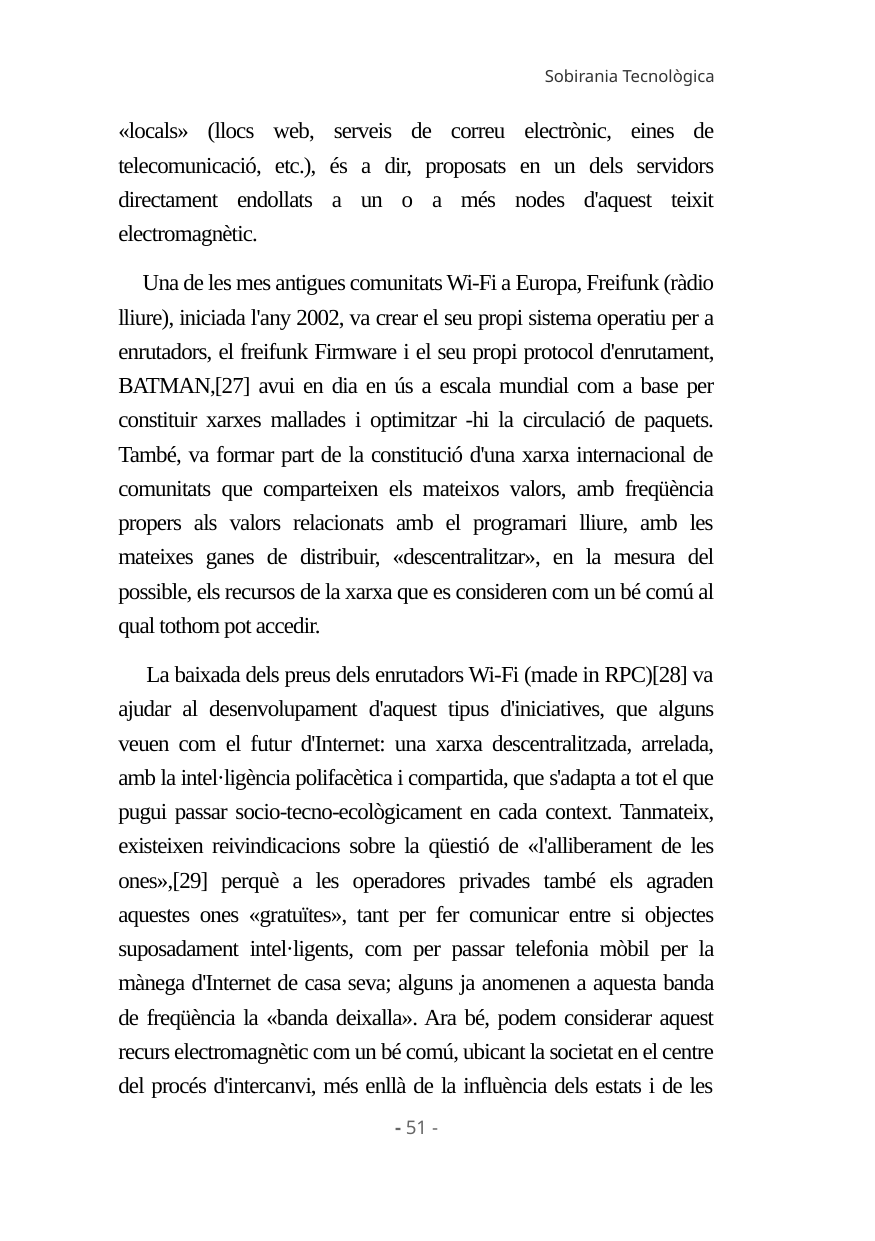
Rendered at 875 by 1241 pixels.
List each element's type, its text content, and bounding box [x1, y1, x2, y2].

text La baixada dels preus dels enrutadors Wi-Fi (made in RPC)[28] va ajudar al desenvolupament d'aquest tipus d'iniciatives, que alguns veuen com el futur d'Internet: una xarxa descentralitzada, arrelada, amb la intel·ligència polifacètica i compartida, que s'adapta a tot el que pugui passar socio-tecno-ecològicament en cada context. Tanmateix, existeixen reivindicacions sobre la qüestió de «l'alliberament de les ones»,[29] perquè a les operadores privades també els agraden aquestes ones «gratuïtes», tant per fer comunicar entre si objectes suposadament intel·ligents, com per passar telefonia mòbil per la mànega d'Internet de casa seva; alguns ja anomenen a aquesta banda de freqüència la «banda deixalla». Ara bé, podem considerar aquest recurs electromagnètic com un bé comú, ubicant la societat en el centre del procés d'intercanvi, més enllà de la influència dels estats i de les [118, 655, 714, 1101]
text Una de les mes antigues comunitats Wi-Fi a Europa, Freifunk (ràdio lliure), iniciada l'any 2002, va crear el seu propi sistema operatiu per a enrutadors, el freifunk Firmware i el seu propi protocol d'enrutament, BATMAN,[27] avui en dia en ús a escala mundial com a base per constituir xarxes mallades i optimitzar -hi la circulació de paquets. També, va formar part de la constitució d'una xarxa internacional de comunitats que comparteixen els mateixos valors, amb freqüència propers als valors relacionats amb el programari lliure, amb les mateixes ganes de distribuir, «descentralitzar», en la mesura del possible, els recursos de la xarxa que es consideren com un bé comú al qual tothom pot accedir. [118, 263, 714, 640]
text «locals» (llocs web, serveis de correu electrònic, eines de telecomunicació, etc.), és a dir, proposats en un dels servidors directament endollats a un o a més nodes d'aquest teixit electromagnètic. [118, 111, 714, 248]
